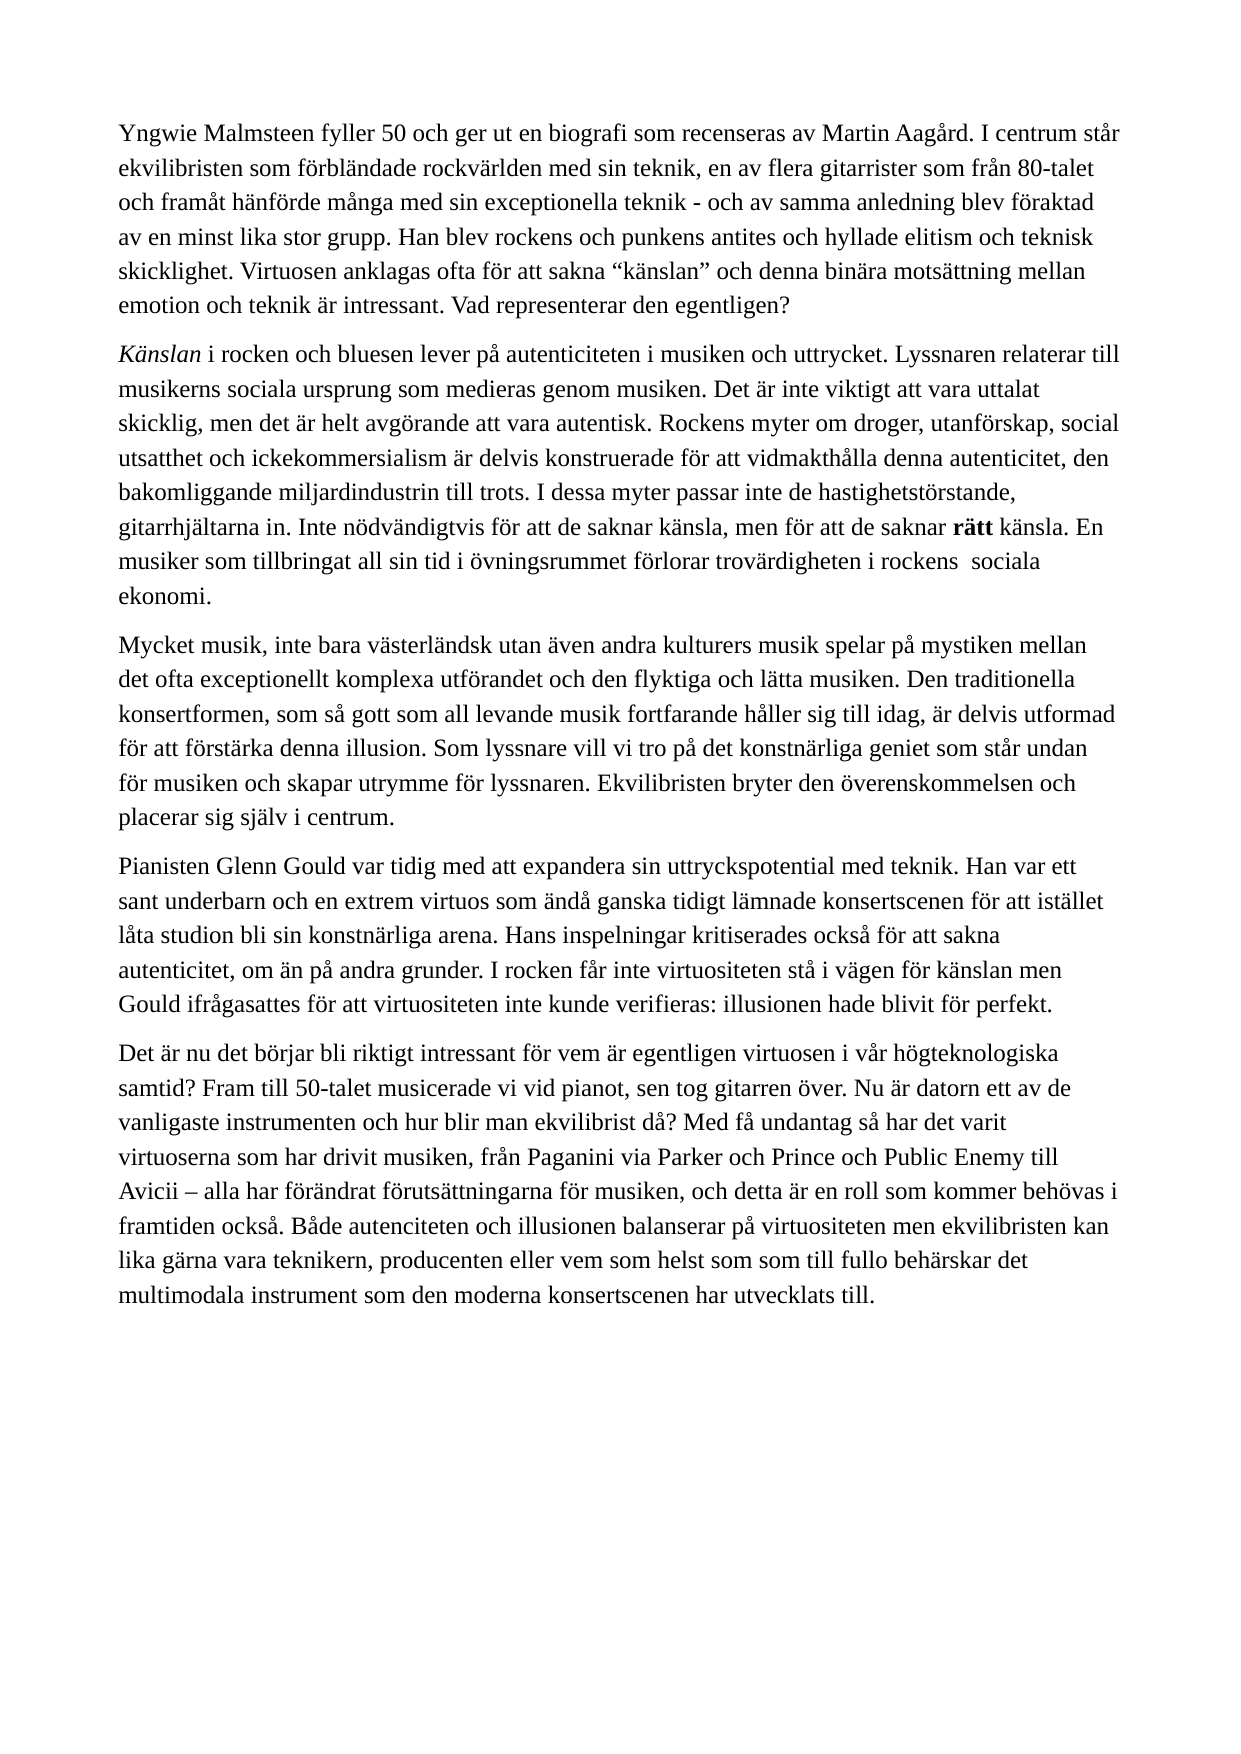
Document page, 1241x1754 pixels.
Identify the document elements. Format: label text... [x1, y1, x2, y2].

text Känslan i rocken och bluesen lever på autenticiteten i musiken och uttrycket. Lyssnaren relaterar till musikerns sociala ursprung som medieras genom musiken. Det är inte viktigt att vara uttalat skicklig, men det är helt avgörande att vara autentisk. Rockens myter om droger, utanförskap, social utsatthet och ickekommersialism är delvis konstruerade för att vidmakthålla denna autenticitet, den bakomliggande miljardindustrin till trots. I dessa myter passar inte de hastighetstörstande, gitarrhjältarna in. Inte nödvändigtvis för att de saknar känsla, men för att de saknar rätt känsla. En musiker som tillbringat all sin tid i övningsrummet förlorar trovärdigheten i rockens sociala ekonomi. [118, 339, 1122, 610]
text Det är nu det börjar bli riktigt intressant för vem är egentligen virtuosen i vår högteknologiska samtid? Fram till 50-talet musicerade vi vid pianot, sen tog gitarren över. Nu är datorn ett av de vanligaste instrumenten och hur blir man ekvilibrist då? Med få undantag så har det varit virtuoserna som har drivit musiken, från Paganini via Parker och Prince och Public Enemy till Avicii – alla har förändrat förutsättningarna för musiken, och detta är en roll som kommer behövas i framtiden också. Både autenciteten och illusionen balanserar på virtuositeten men ekvilibristen kan lika gärna vara teknikern, producenten eller vem som helst som som till fullo behärskar det multimodala instrument som den moderna konsertscenen har utvecklats till. [118, 1038, 1122, 1308]
text Pianisten Glenn Gould var tidig med att expandera sin uttryckspotential med teknik. Han var ett sant underbarn och en extrem virtuos som ändå ganska tidigt lämnade konsertscenen för att istället låta studion bli sin konstnärliga arena. Hans inspelningar kritiserades också för att sakna autenticitet, om än på andra grunder. I rocken får inte virtuositeten stå i vägen för känslan men Gould ifrågasattes för att virtuositeten inte kunde verifieras: illusionen hade blivit för perfekt. [118, 851, 1122, 1018]
text Mycket musik, inte bara västerländsk utan även andra kulturers musik spelar på mystiken mellan det ofta exceptionellt komplexa utförandet och den flyktiga och lätta musiken. Den traditionella konsertformen, som så gott som all levande musik fortfarande håller sig till idag, är delvis utformad för att förstärka denna illusion. Som lyssnare vill vi tro på det konstnärliga geniet som står undan för musiken och skapar utrymme för lyssnaren. Ekvilibristen bryter den överenskommelsen och placerar sig själv i centrum. [118, 630, 1122, 831]
text Yngwie Malmsteen fyller 50 och ger ut en biografi som recenseras av Martin Aagård. I centrum står ekvilibristen som förbländade rockvärlden med sin teknik, en av flera gitarrister som från 80-talet och framåt hänförde många med sin exceptionella teknik - och av samma anledning blev föraktad av en minst lika stor grupp. Han blev rockens och punkens antites och hyllade elitism och teknisk skicklighet. Virtuosen anklagas ofta för att sakna “känslan” och denna binära motsättning mellan emotion och teknik är intressant. Vad representerar den egentligen? [118, 118, 1122, 319]
